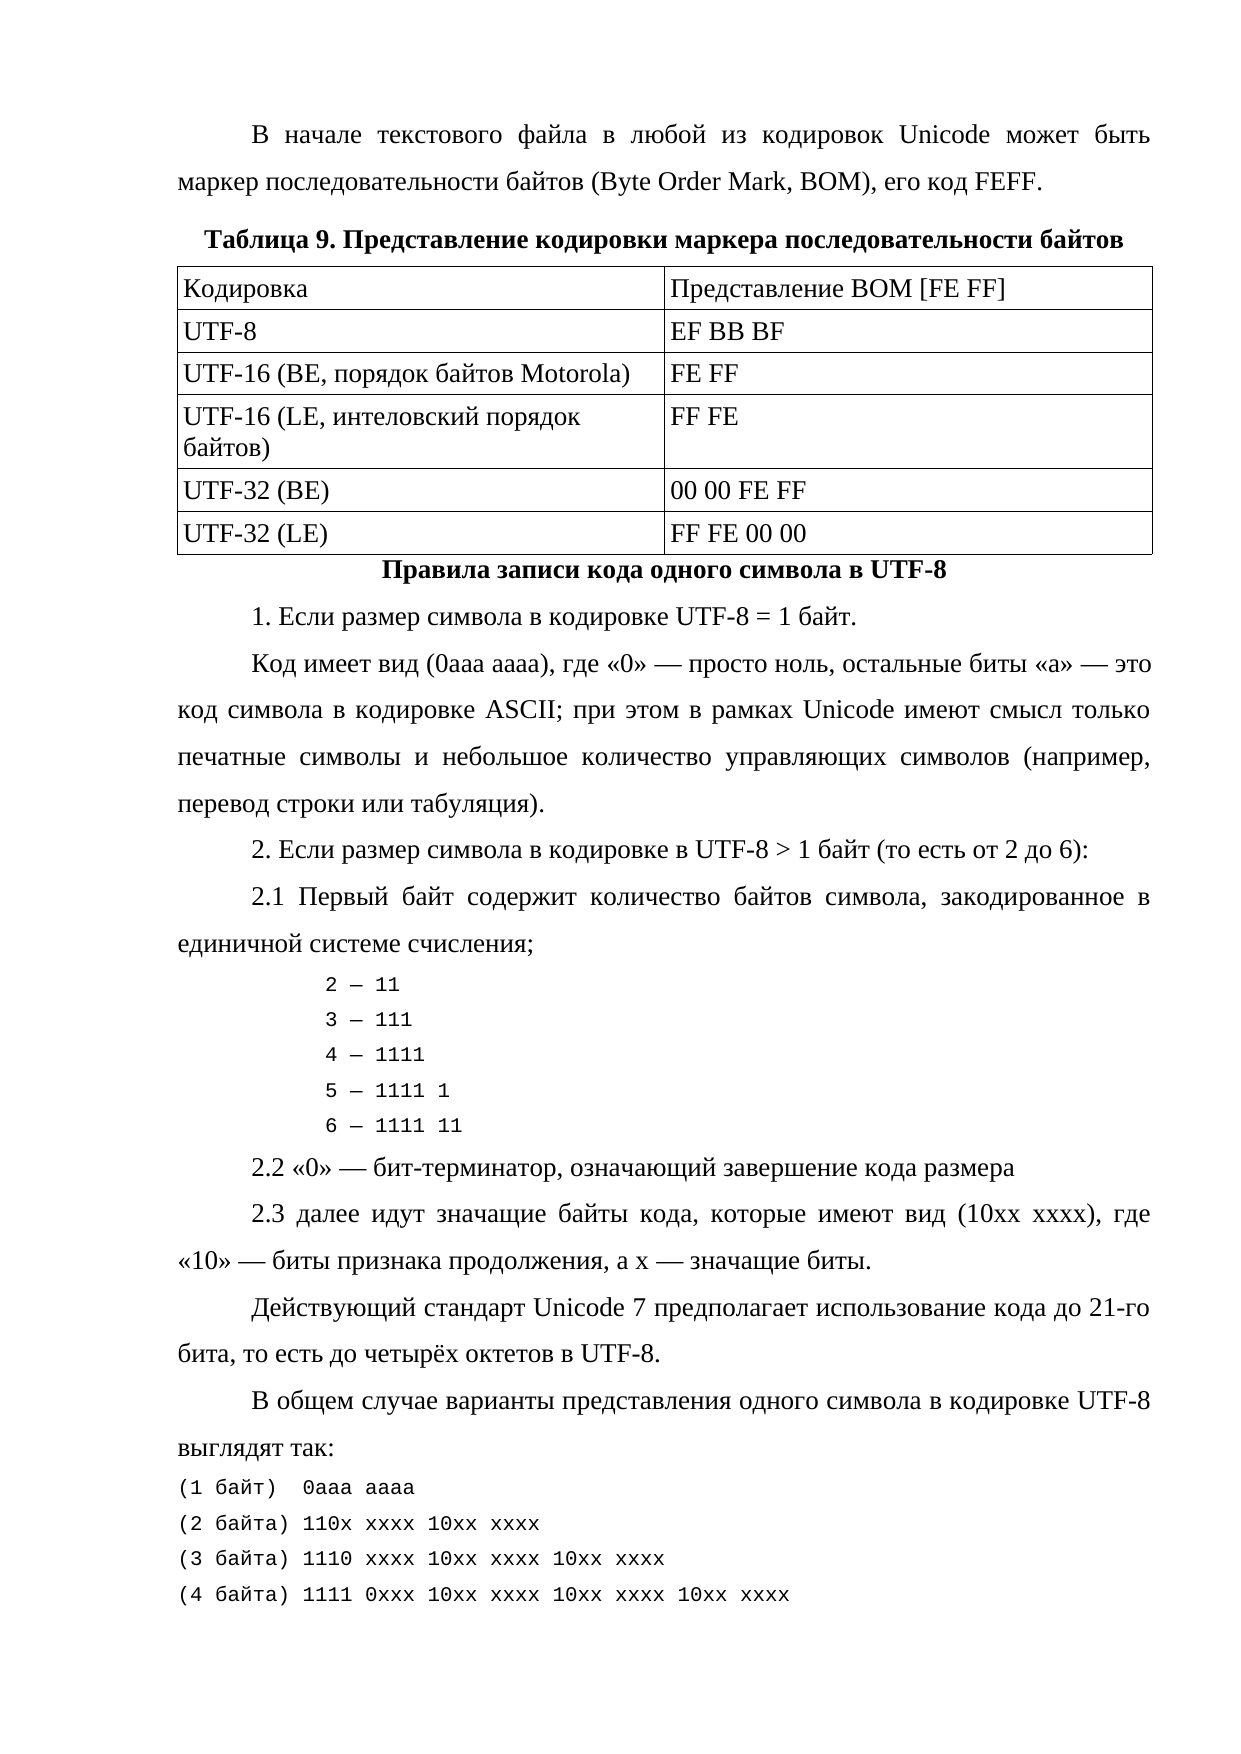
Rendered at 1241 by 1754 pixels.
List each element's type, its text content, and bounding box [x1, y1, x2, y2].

text 4 — 1111 [325, 1044, 1152, 1068]
table_cell FF FE [665, 395, 1152, 468]
text В общем случае варианты представления одного символа в кодировке UTF-8 выглядят так: [177, 1384, 1152, 1462]
table_cell UTF-16 (BE, порядок байтов Motorola) [178, 353, 664, 394]
subtitle Правила записи кода одного символа в UTF-8 [177, 555, 1152, 585]
text (2 байта) 110x xxxx 10xx xxxx [177, 1513, 1152, 1536]
text (1 байт) 0aaa aaaa [177, 1477, 1152, 1501]
table_cell EF BB BF [665, 310, 1152, 352]
table_cell FF FE 00 00 [665, 512, 1152, 553]
text 2.2 «0» — бит-терминатор, означающий завершение кода размера [177, 1151, 1152, 1182]
subtitle Таблица 9. Представление кодировки маркера последовательности байтов [177, 223, 1152, 254]
text (3 байта) 1110 xxxx 10xx xxxx 10xx xxxx [177, 1548, 1152, 1572]
table_cell UTF-32 (LE) [178, 512, 664, 553]
table_cell UTF-16 (LE, интеловский порядок байтов) [178, 395, 664, 468]
table_cell UTF-32 (BE) [178, 469, 664, 511]
text 6 — 1111 11 [325, 1115, 1152, 1139]
text 2. Если размер символа в кодировке в UTF-8 > 1 байт (то есть от 2 до 6): [177, 834, 1152, 865]
text 3 — 111 [325, 1009, 1152, 1033]
text В начале текстового файла в любой из кодировок Unicode может быть маркер последовательности байтов (Byte Order Mark, BOM), его код FEFF. [177, 118, 1152, 196]
table_cell 00 00 FE FF [665, 469, 1152, 511]
text 2.1 Первый байт содержит количество байтов символа, закодированное в единичной системе счисления; [177, 880, 1152, 958]
table_header Представление BOM [FE FF] [665, 267, 1152, 309]
text Действующий стандарт Unicode 7 предполагает использование кода до 21-го бита, то есть до четырёх октетов в UTF-8. [177, 1291, 1152, 1368]
text 2.3 далее идут значащие байты кода, которые имеют вид (10xx xxxx), где «10» — биты признака продолжения, а x — значащие биты. [177, 1197, 1152, 1275]
text 1. Если размер символа в кодировке UTF-8 = 1 байт. [177, 600, 1152, 631]
table_cell UTF-8 [178, 310, 664, 352]
text Код имеет вид (0aaa aaaa), где «0» — просто ноль, остальные биты «a» — это код символа в кодировке ASCII; при этом в рамках Unicode имеют смысл только печатные символы и небольшое количество управляющих символов (например, перевод строки или табуляция). [177, 647, 1152, 818]
table_cell FE FF [665, 353, 1152, 394]
table_header Кодировка [178, 267, 664, 309]
text 2 — 11 [325, 974, 1152, 997]
text (4 байта) 1111 0xxx 10xx xxxx 10xx xxxx 10xx xxxx [177, 1584, 1152, 1607]
text 5 — 1111 1 [325, 1080, 1152, 1103]
